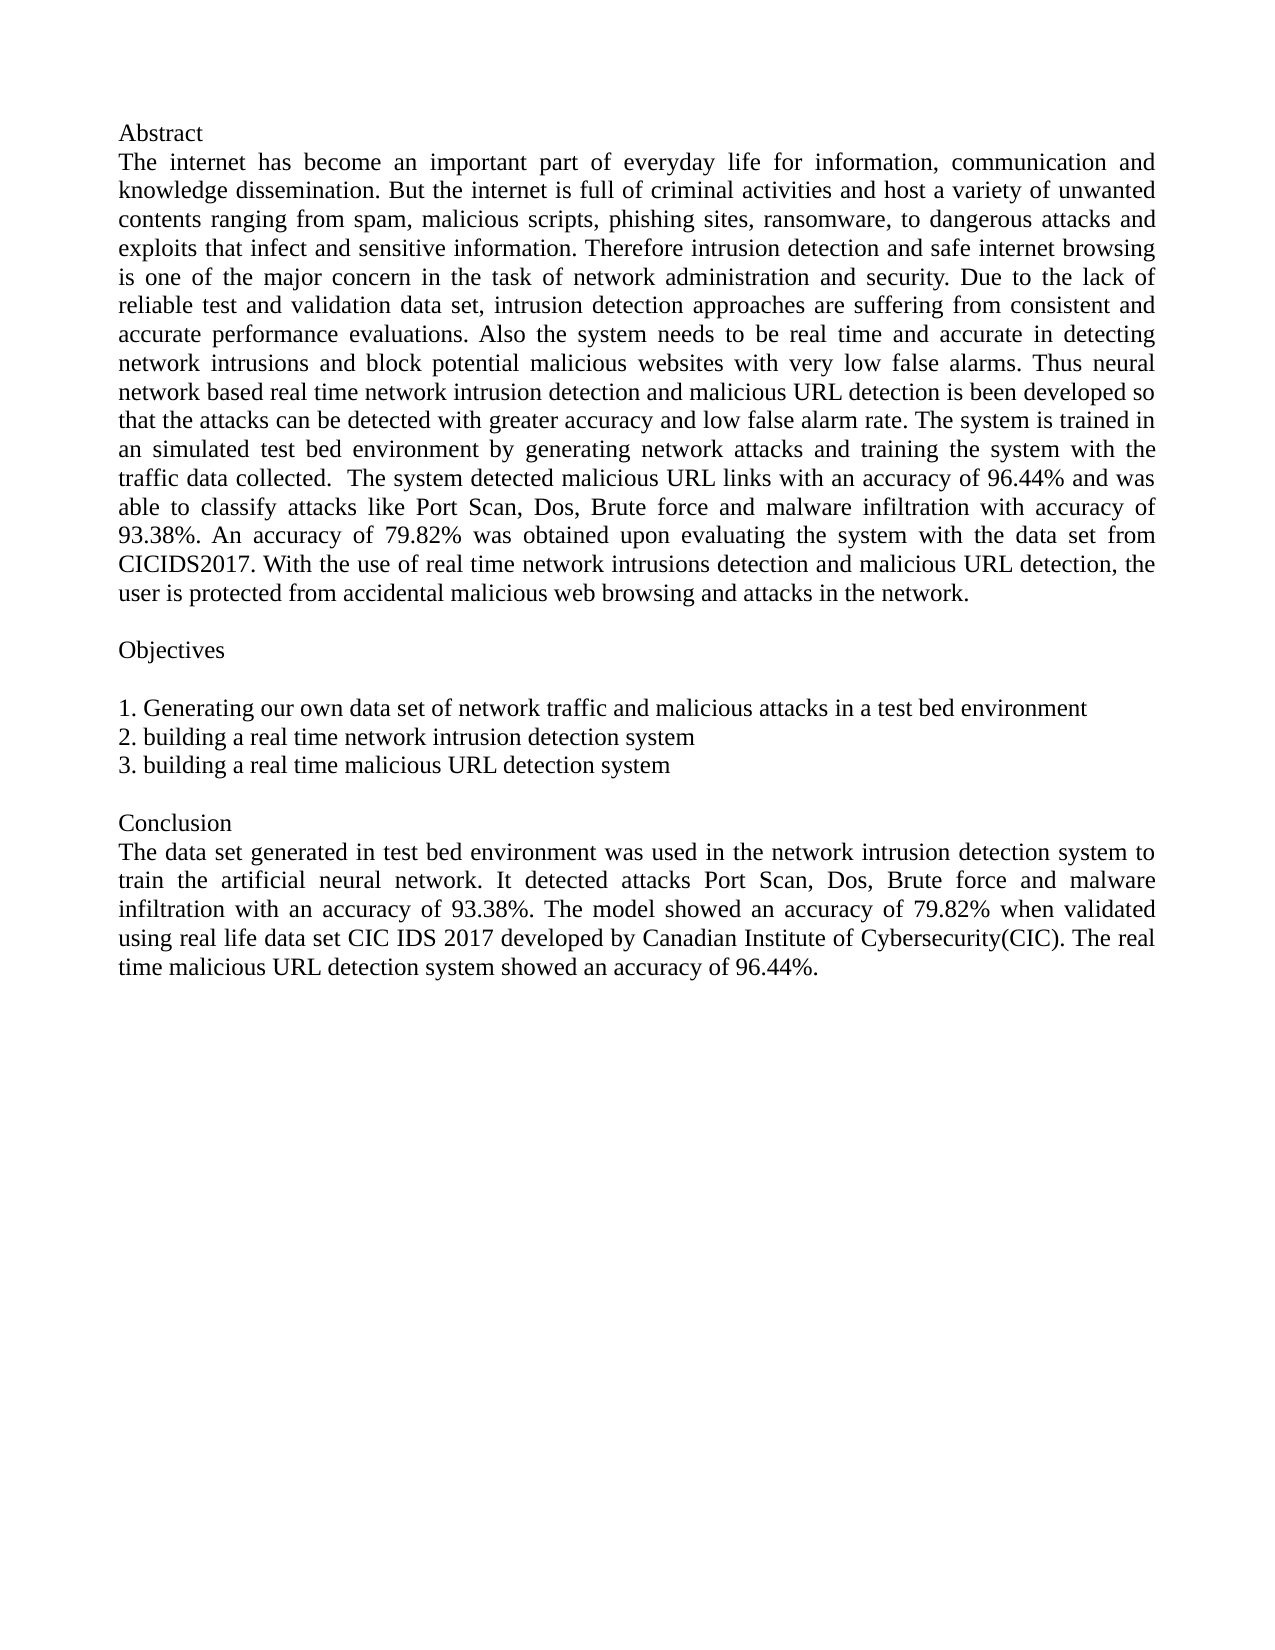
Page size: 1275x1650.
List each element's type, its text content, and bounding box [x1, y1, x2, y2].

text Objectives [118, 636, 1157, 664]
text 2. building a real time network intrusion detection system [118, 722, 1157, 751]
text 1. Generating our own data set of network traffic and malicious attacks in a test bed environment [118, 693, 1157, 722]
text The internet has become an important part of everyday life for information, communication and knowledge dissemination. But the internet is full of criminal activities and host a variety of unwanted contents ranging from spam, malicious scripts, phishing sites, ransomware, to dangerous attacks and exploits that infect and sensitive information. Therefore intrusion detection and safe internet browsing is one of the major concern in the task of network administration and security. Due to the lack of reliable test and validation data set, intrusion detection approaches are suffering from consistent and accurate performance evaluations. Also the system needs to be real time and accurate in detecting network intrusions and block potential malicious websites with very low false alarms. Thus neural network based real time network intrusion detection and malicious URL detection is been developed so that the attacks can be detected with greater accuracy and low false alarm rate. The system is trained in an simulated test bed environment by generating network attacks and training the system with the traffic data collected. The system detected malicious URL links with an accuracy of 96.44% and was able to classify attacks like Port Scan, Dos, Brute force and malware infiltration with accuracy of 93.38%. An accuracy of 79.82% was obtained upon evaluating the system with the data set from CICIDS2017. With the use of real time network intrusions detection and malicious URL detection, the user is protected from accidental malicious web browsing and attacks in the network. [118, 147, 1157, 607]
text The data set generated in test bed environment was used in the network intrusion detection system to train the artificial neural network. It detected attacks Port Scan, Dos, Brute force and malware infiltration with an accuracy of 93.38%. The model showed an accuracy of 79.82% when validated using real life data set CIC IDS 2017 developed by Canadian Institute of Cybersecurity(CIC). The real time malicious URL detection system showed an accuracy of 96.44%. [118, 837, 1157, 981]
text 3. building a real time malicious URL detection system [118, 751, 1157, 779]
text Abstract [118, 118, 1157, 147]
text Conclusion [118, 808, 1157, 837]
